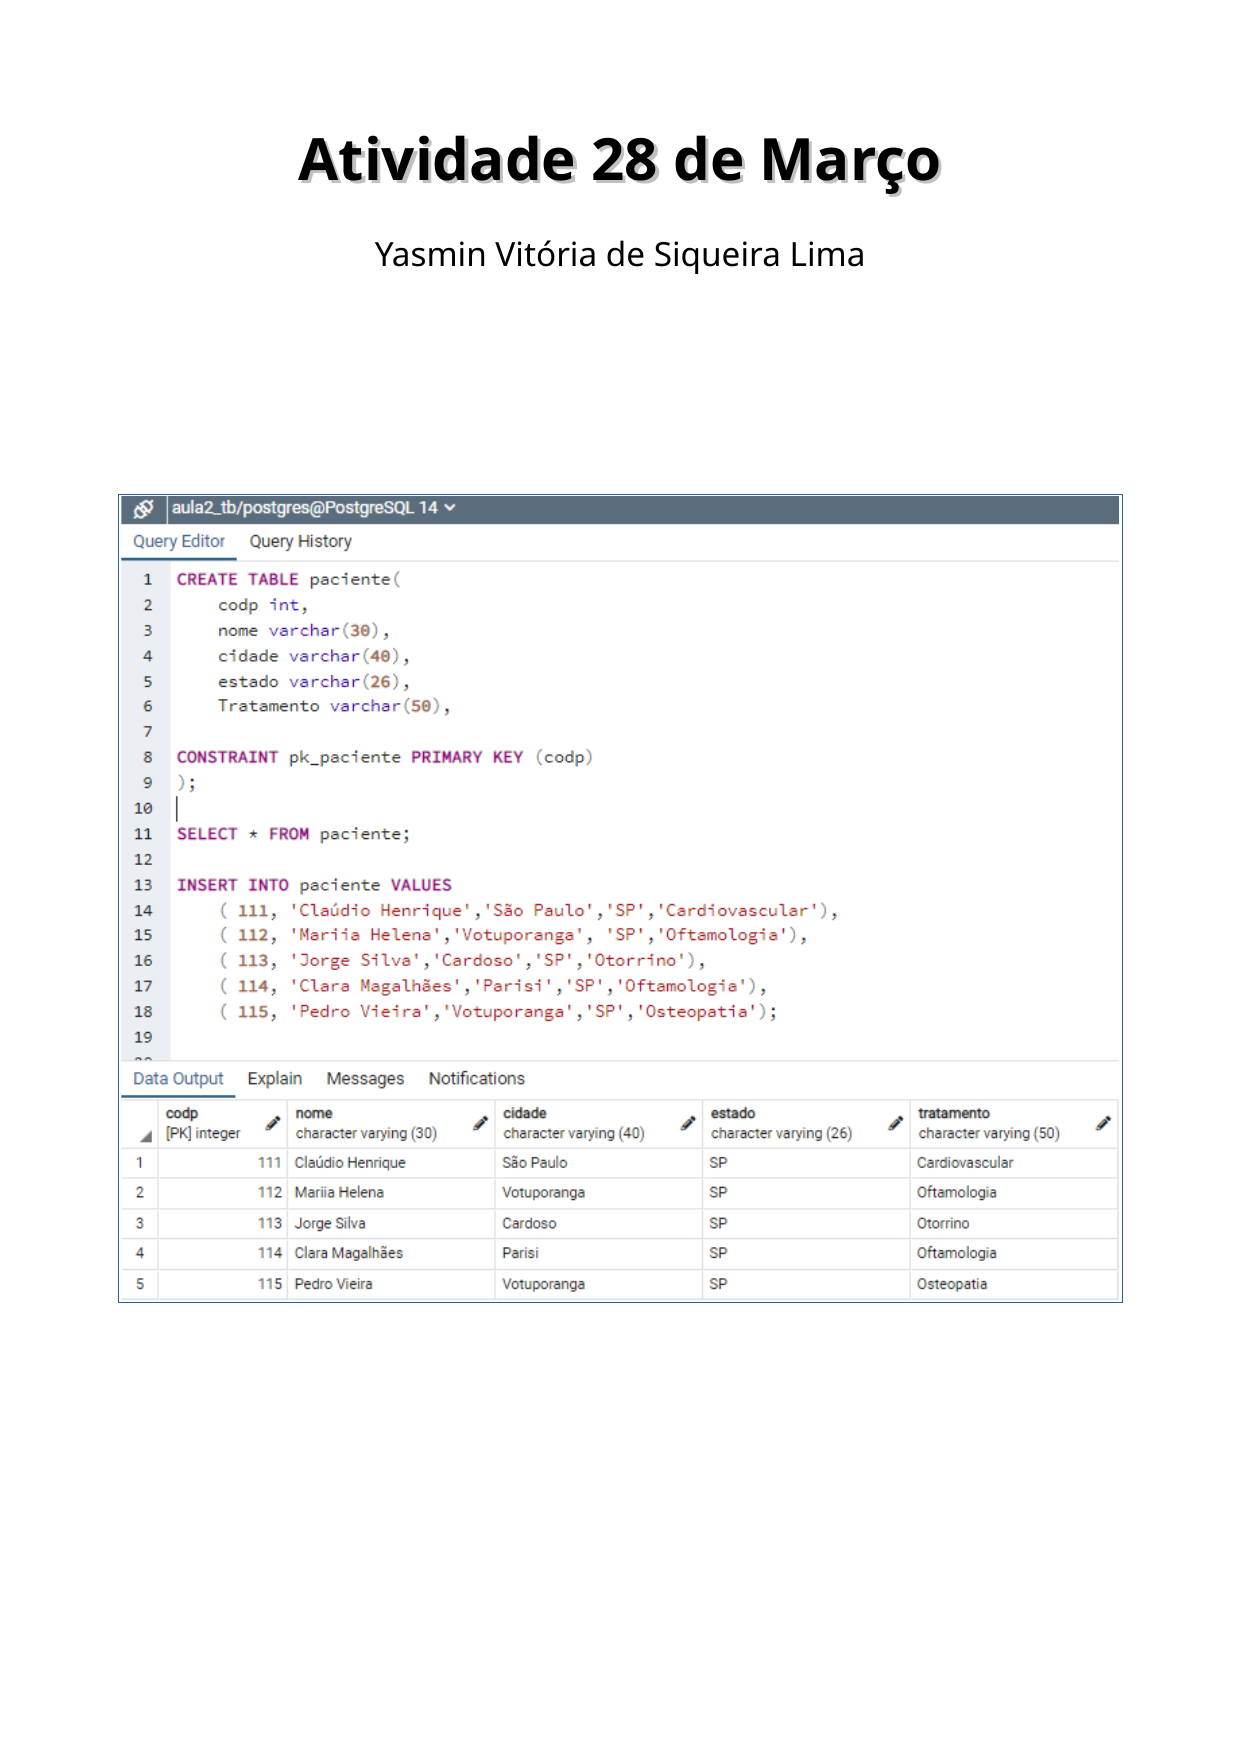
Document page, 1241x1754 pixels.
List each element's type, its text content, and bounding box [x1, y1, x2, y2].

text Yasmin Vitória de Siqueira Lima [118, 230, 1122, 276]
text Atividade 28 de Março [118, 118, 1122, 198]
picture [121, 496, 1119, 1300]
